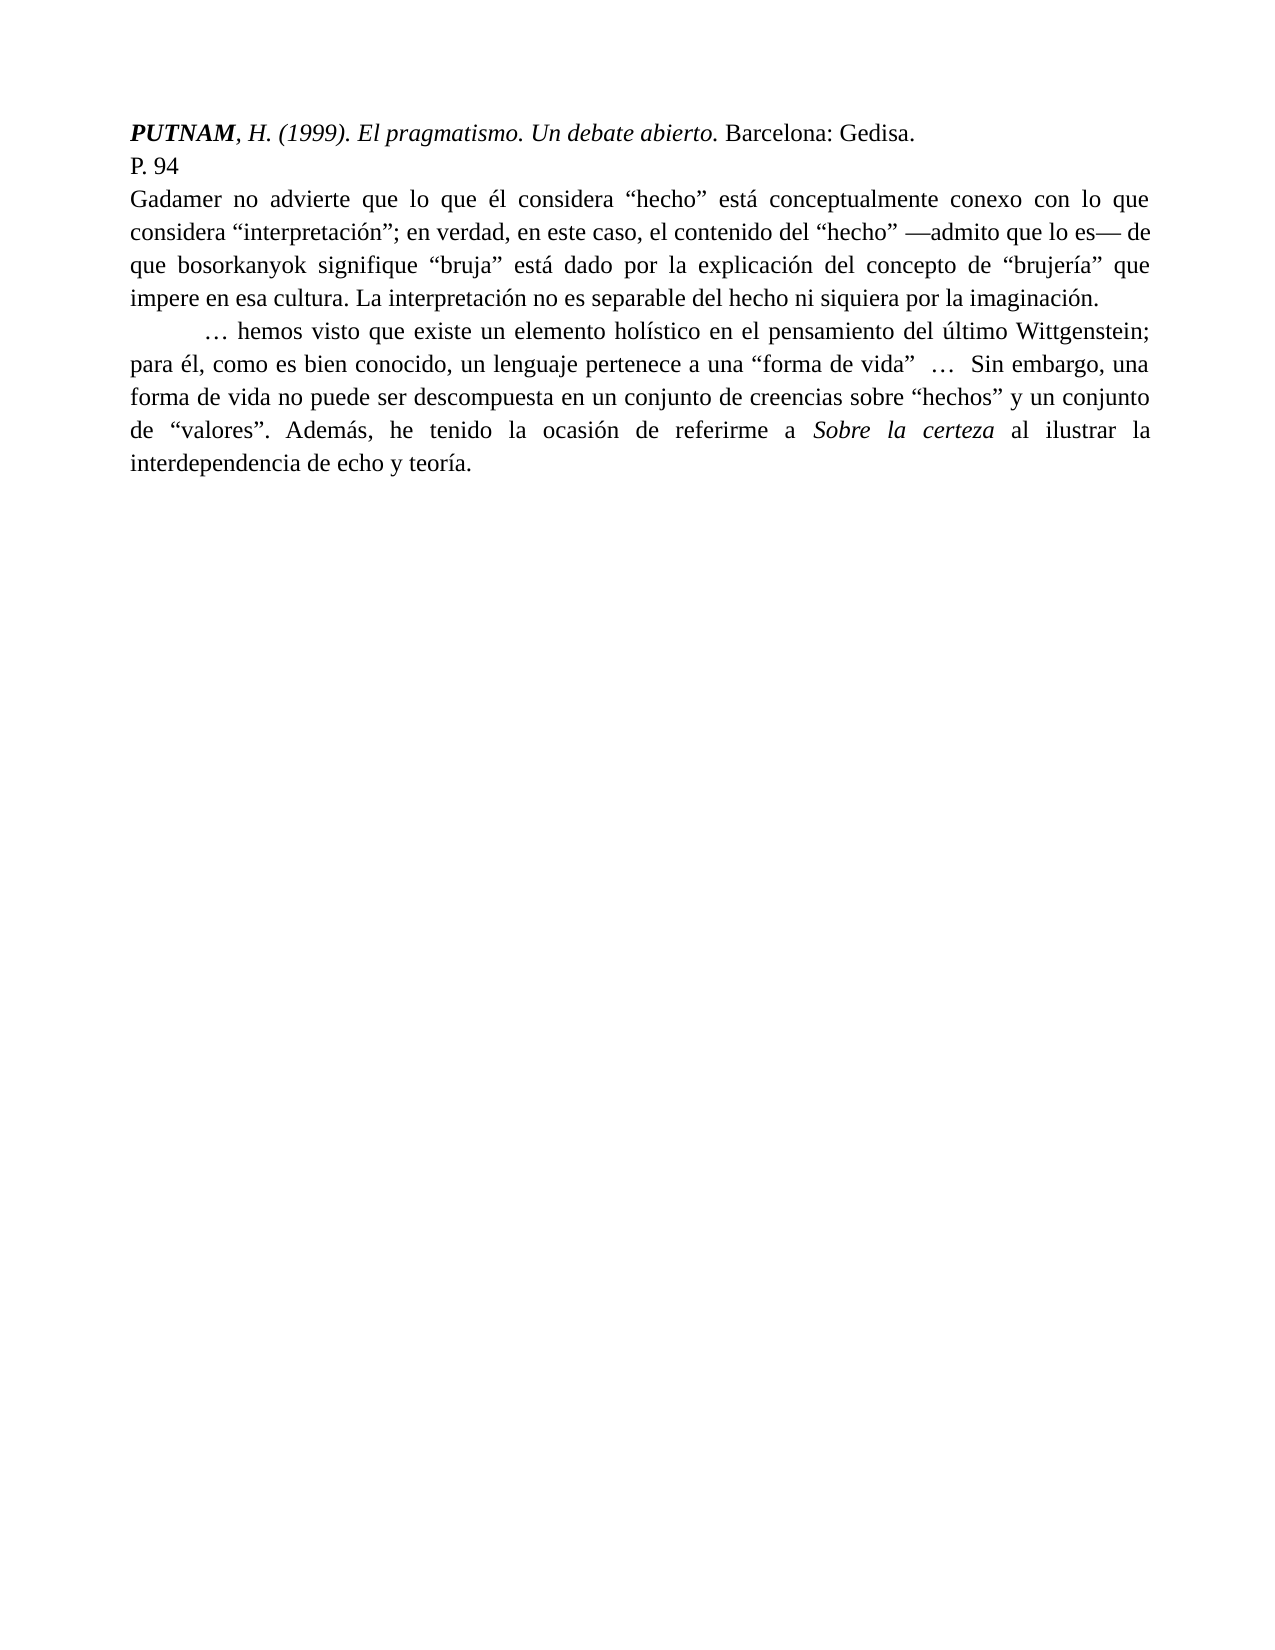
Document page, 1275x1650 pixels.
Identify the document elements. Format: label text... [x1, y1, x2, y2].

text P. 94 [130, 151, 1151, 180]
text Gadamer no advierte que lo que él considera “hecho” está conceptualmente conexo con lo que considera “interpretación”; en verdad, en este caso, el contenido del “hecho” —admito que lo es— de que bosorkanyok signifique “bruja” está dado por la explicación del concepto de “brujería” que impere en esa cultura. La interpretación no es separable del hecho ni siquiera por la imaginación. [130, 184, 1151, 312]
text … hemos visto que existe un elemento holístico en el pensamiento del último Wittgenstein; para él, como es bien conocido, un lenguaje pertenece a una “forma de vida” … Sin embargo, una forma de vida no puede ser descompuesta en un conjunto de creencias sobre “hechos” y un conjunto de “valores”. Además, he tenido la ocasión de referirme a Sobre la certeza al ilustrar la interdependencia de echo y teoría. [130, 316, 1151, 477]
text PUTNAM, H. (1999). El pragmatismo. Un debate abierto. Barcelona: Gedisa. [130, 118, 1151, 147]
